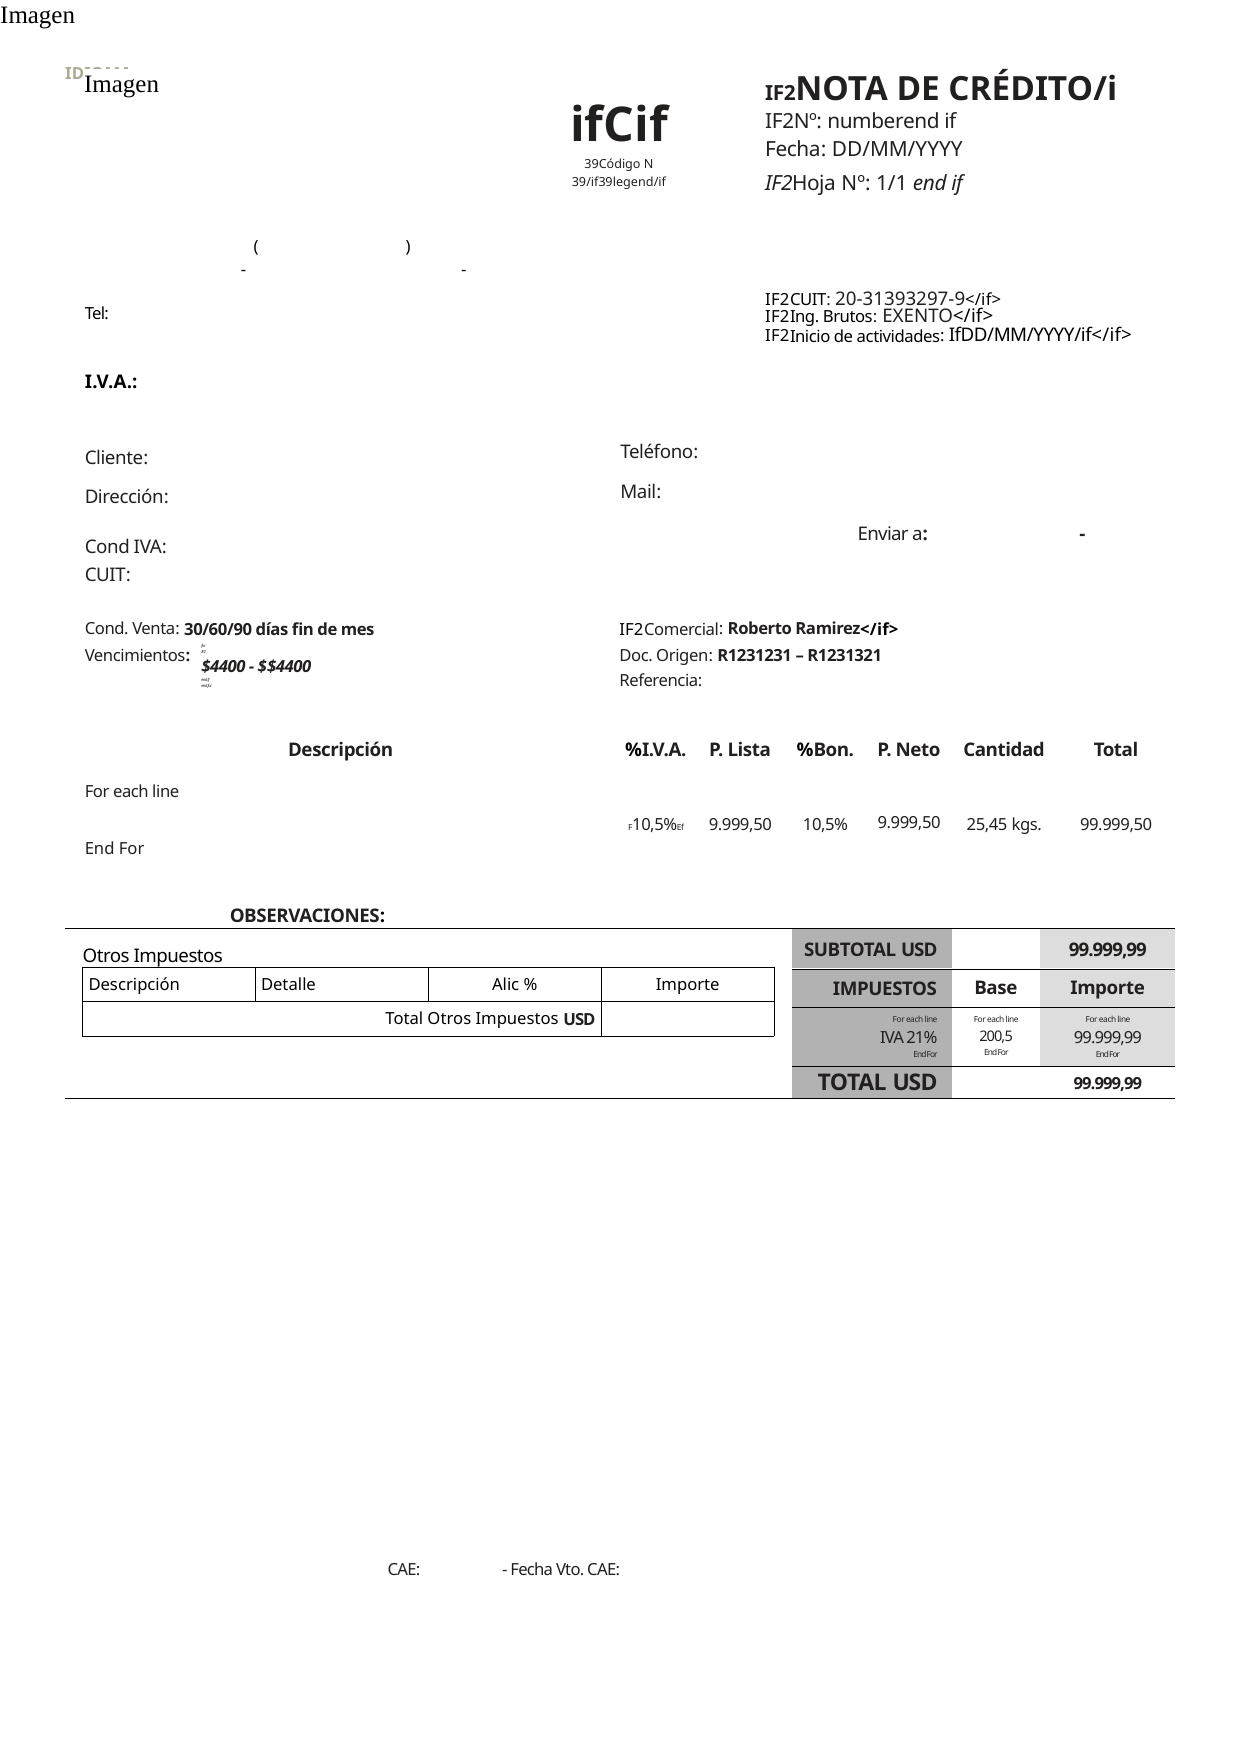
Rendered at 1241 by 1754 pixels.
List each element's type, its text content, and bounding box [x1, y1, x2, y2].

table_header [952, 894, 1040, 928]
table_header <if test="o.comment">OBSERVACIONES: <o.comment></if> [65, 894, 792, 928]
table_header Detalle [256, 968, 428, 1001]
table_cell End For [65, 837, 616, 866]
table_cell [65, 1099, 1175, 1130]
table_cell 99.999,50 [1057, 808, 1175, 837]
table_header For each line [65, 780, 616, 808]
table_header Importe [602, 968, 774, 1001]
table_header [616, 780, 695, 808]
table_cell For each line 99.999,99 End For [1040, 1008, 1175, 1066]
table_header [1040, 894, 1175, 928]
table_cell Base [952, 970, 1040, 1007]
table_cell 9.999,50 [866, 808, 951, 837]
table_header Descripción [83, 968, 255, 1001]
table_cell 99.999,99 [1040, 1067, 1175, 1098]
table_cell [602, 1002, 774, 1036]
table_header [951, 780, 1057, 808]
table_cell SUBTOTAL USD [792, 929, 952, 968]
table_cell [616, 837, 695, 866]
table_cell [695, 837, 785, 866]
table_cell IMPUESTOS [792, 970, 952, 1007]
table_cell [1057, 837, 1175, 866]
table_cell 10,5% [785, 808, 866, 837]
table_cell [951, 837, 1057, 866]
table_cell Total Otros Impuestos USD [83, 1002, 601, 1036]
table_header [695, 780, 785, 808]
table_cell <line.name> [65, 808, 616, 837]
table_cell For each line IVA 21% End For [792, 1008, 952, 1066]
table_cell [785, 837, 866, 866]
table_cell F10,5%Ef [616, 808, 695, 837]
table_cell 25,45 kgs. [951, 808, 1057, 837]
table_cell For each line 200,5 End For [952, 1008, 1040, 1066]
table_cell TOTAL USD [792, 1067, 952, 1098]
table_header [1057, 780, 1175, 808]
table_header Alic % [429, 968, 601, 1001]
table_cell [952, 929, 1040, 968]
table_cell 9.999,50 [695, 808, 785, 837]
table_header [785, 780, 866, 808]
table_cell 99.999,99 [1040, 929, 1175, 968]
table_cell Importe [1040, 970, 1175, 1007]
table_cell [866, 837, 951, 866]
table_header [792, 894, 952, 928]
table_header [866, 780, 951, 808]
table_cell Otros Impuestos [65, 929, 792, 1098]
table_cell [952, 1067, 1040, 1098]
